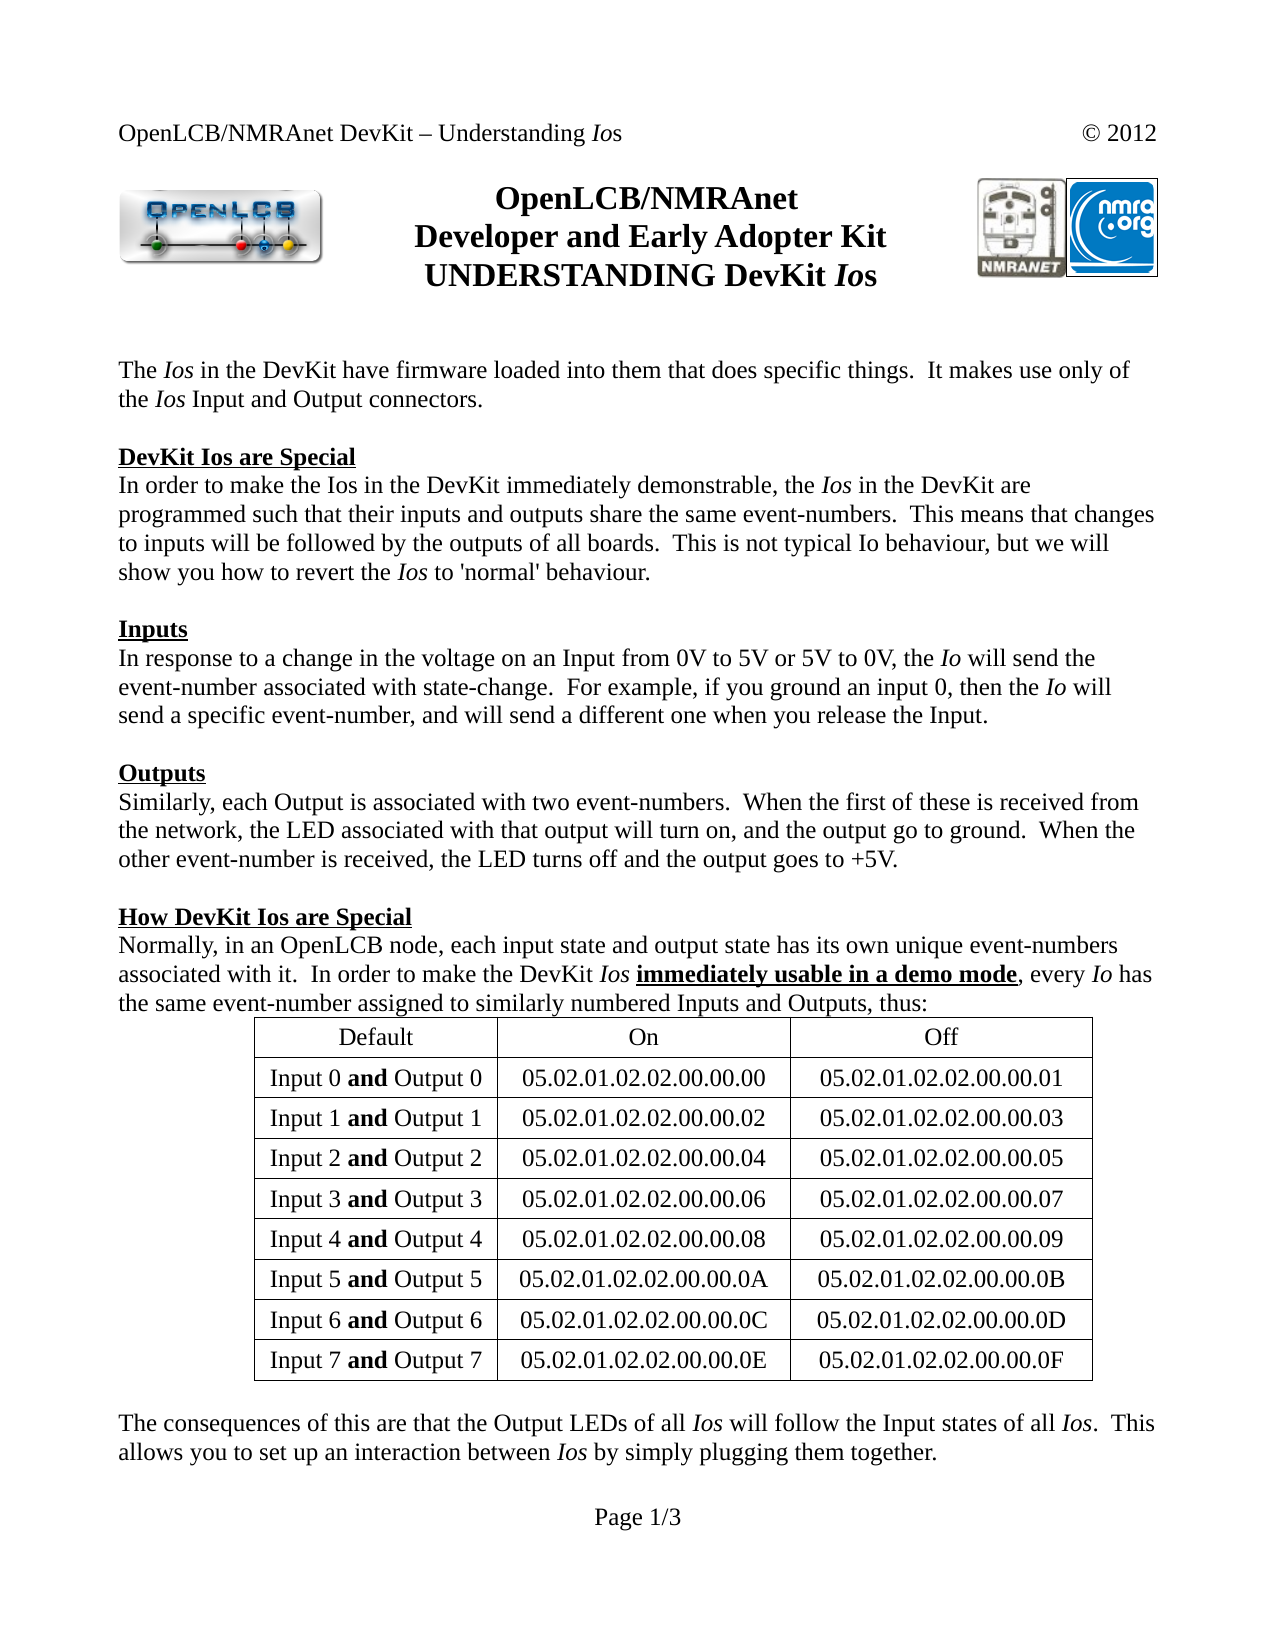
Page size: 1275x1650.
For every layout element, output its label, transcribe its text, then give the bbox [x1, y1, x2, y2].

table_cell Input 7 and Output 7 [255, 1340, 497, 1379]
table_cell Input 0 and Output 0 [255, 1058, 497, 1097]
table_header Off [791, 1018, 1092, 1057]
table_cell 05.02.01.02.02.00.00.02 [498, 1098, 790, 1138]
table_cell 05.02.01.02.02.00.00.0A [498, 1260, 790, 1299]
table_cell 05.02.01.02.02.00.00.08 [498, 1219, 790, 1258]
table_cell 05.02.01.02.02.00.00.04 [498, 1139, 790, 1178]
text OpenLCB/NMRAnet [118, 178, 977, 216]
table_cell Input 1 and Output 1 [255, 1098, 497, 1138]
picture [977, 178, 1067, 278]
text Normally, in an OpenLCB node, each input state and output state has its own unique event-numbers associated with it. In order to make the DevKit Ios immediately usable in a demo mode, every Io has the same event-number assigned to similarly numbered Inputs and Outputs, thus: [118, 930, 1157, 1017]
table_cell Input 6 and Output 6 [255, 1300, 497, 1339]
text The Ios in the DevKit have firmware loaded into them that does specific things. It makes use only of the Ios Input and Output connectors. [118, 355, 1157, 413]
table_cell 05.02.01.02.02.00.00.00 [498, 1058, 790, 1097]
table_cell 05.02.01.02.02.00.00.0B [791, 1260, 1092, 1299]
table_cell Input 3 and Output 3 [255, 1179, 497, 1218]
table_cell Input 4 and Output 4 [255, 1219, 497, 1258]
text Inputs [118, 614, 1157, 643]
picture [1070, 182, 1154, 273]
text Outputs [118, 758, 1157, 787]
table_cell 05.02.01.02.02.00.00.09 [791, 1219, 1092, 1258]
table_cell 05.02.01.02.02.00.00.01 [791, 1058, 1092, 1097]
text How DevKit Ios are Special [118, 902, 1157, 930]
table_cell 05.02.01.02.02.00.00.0F [791, 1340, 1092, 1379]
table_cell 05.02.01.02.02.00.00.06 [498, 1179, 790, 1218]
table_cell 05.02.01.02.02.00.00.03 [791, 1098, 1092, 1138]
table_cell Input 5 and Output 5 [255, 1260, 497, 1299]
text Similarly, each Output is associated with two event-numbers. When the first of these is received from the network, the LED associated with that output will turn on, and the output go to ground. When the other event-number is received, the LED turns off and the output goes to +5V. [118, 787, 1157, 873]
table_cell Input 2 and Output 2 [255, 1139, 497, 1178]
text The consequences of this are that the Output LEDs of all Ios will follow the Input states of all Ios. This allows you to set up an interaction between Ios by simply plugging them together. [118, 1408, 1157, 1466]
text [1067, 179, 1157, 276]
text In response to a change in the voltage on an Input from 0V to 5V or 5V to 0V, the Io will send the event-number associated with state-change. For example, if you ground an input 0, then the Io will send a specific event-number, and will send a different one when you release the Input. [118, 643, 1157, 729]
picture [119, 190, 324, 265]
table_cell 05.02.01.02.02.00.00.0D [791, 1300, 1092, 1339]
table_cell 05.02.01.02.02.00.00.0E [498, 1340, 790, 1379]
text Developer and Early Adopter Kit [324, 216, 977, 255]
table_cell 05.02.01.02.02.00.00.07 [791, 1179, 1092, 1218]
table_cell 05.02.01.02.02.00.00.0C [498, 1300, 790, 1339]
table_header On [498, 1018, 790, 1057]
table_cell 05.02.01.02.02.00.00.05 [791, 1139, 1092, 1178]
text DevKit Ios are Special [118, 442, 1157, 470]
table_header Default [255, 1018, 497, 1057]
text In order to make the Ios in the DevKit immediately demonstrable, the Ios in the DevKit are programmed such that their inputs and outputs share the same event-numbers. This means that changes to inputs will be followed by the outputs of all boards. This is not typical Io behaviour, but we will show you how to revert the Ios to 'normal' behaviour. [118, 470, 1157, 585]
text UNDERSTANDING DevKit Ios [118, 255, 1157, 293]
